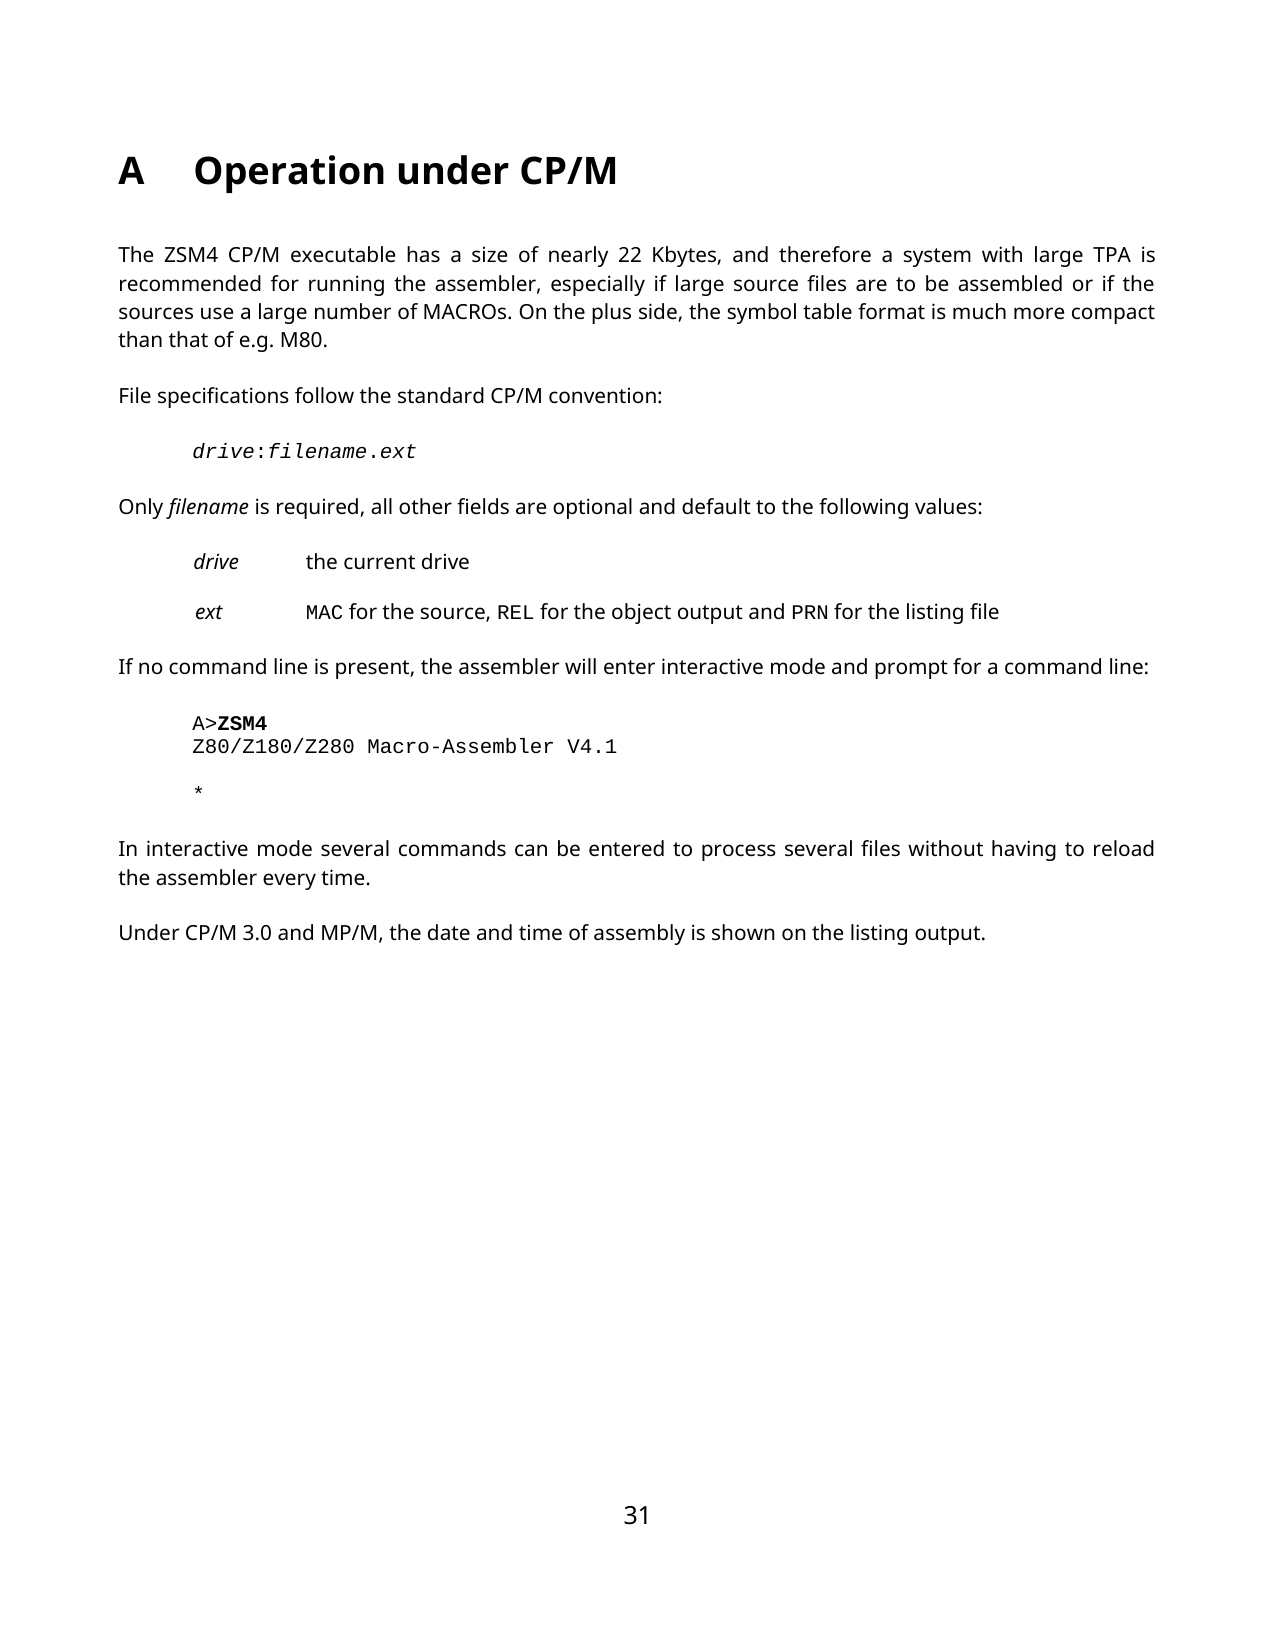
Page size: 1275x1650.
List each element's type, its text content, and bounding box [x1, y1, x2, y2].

text Z80/Z180/Z280 Macro-Assembler V4.1 [192, 736, 1157, 760]
subtitle Operation under CP/M [118, 144, 1157, 195]
text Under CP/M 3.0 and MP/M, the date and time of assembly is shown on the listing output. [118, 918, 1157, 947]
text If no command line is present, the assembler will enter interactive mode and prompt for a command line: [118, 652, 1157, 681]
text Only filename is required, all other fields are optional and default to the following values: [118, 492, 1157, 520]
text ext MAC for the source, REL for the object output and PRN for the listing file [118, 597, 1157, 625]
text In interactive mode several commands can be entered to process several files without having to reload the assembler every time. [118, 834, 1157, 891]
text File specifications follow the standard CP/M convention: [118, 381, 1157, 409]
text drive the current drive [118, 547, 1157, 576]
text * [192, 784, 1157, 807]
text A>ZSM4 [118, 708, 1157, 736]
text drive:filename.ext [118, 436, 1157, 465]
text The ZSM4 CP/M executable has a size of nearly 22 Kbytes, and therefore a system with large TPA is recommended for running the assembler, especially if large source files are to be assembled or if the sources use a large number of MACROs. On the plus side, the symbol table format is much more compact than that of e.g. M80. [118, 240, 1157, 354]
